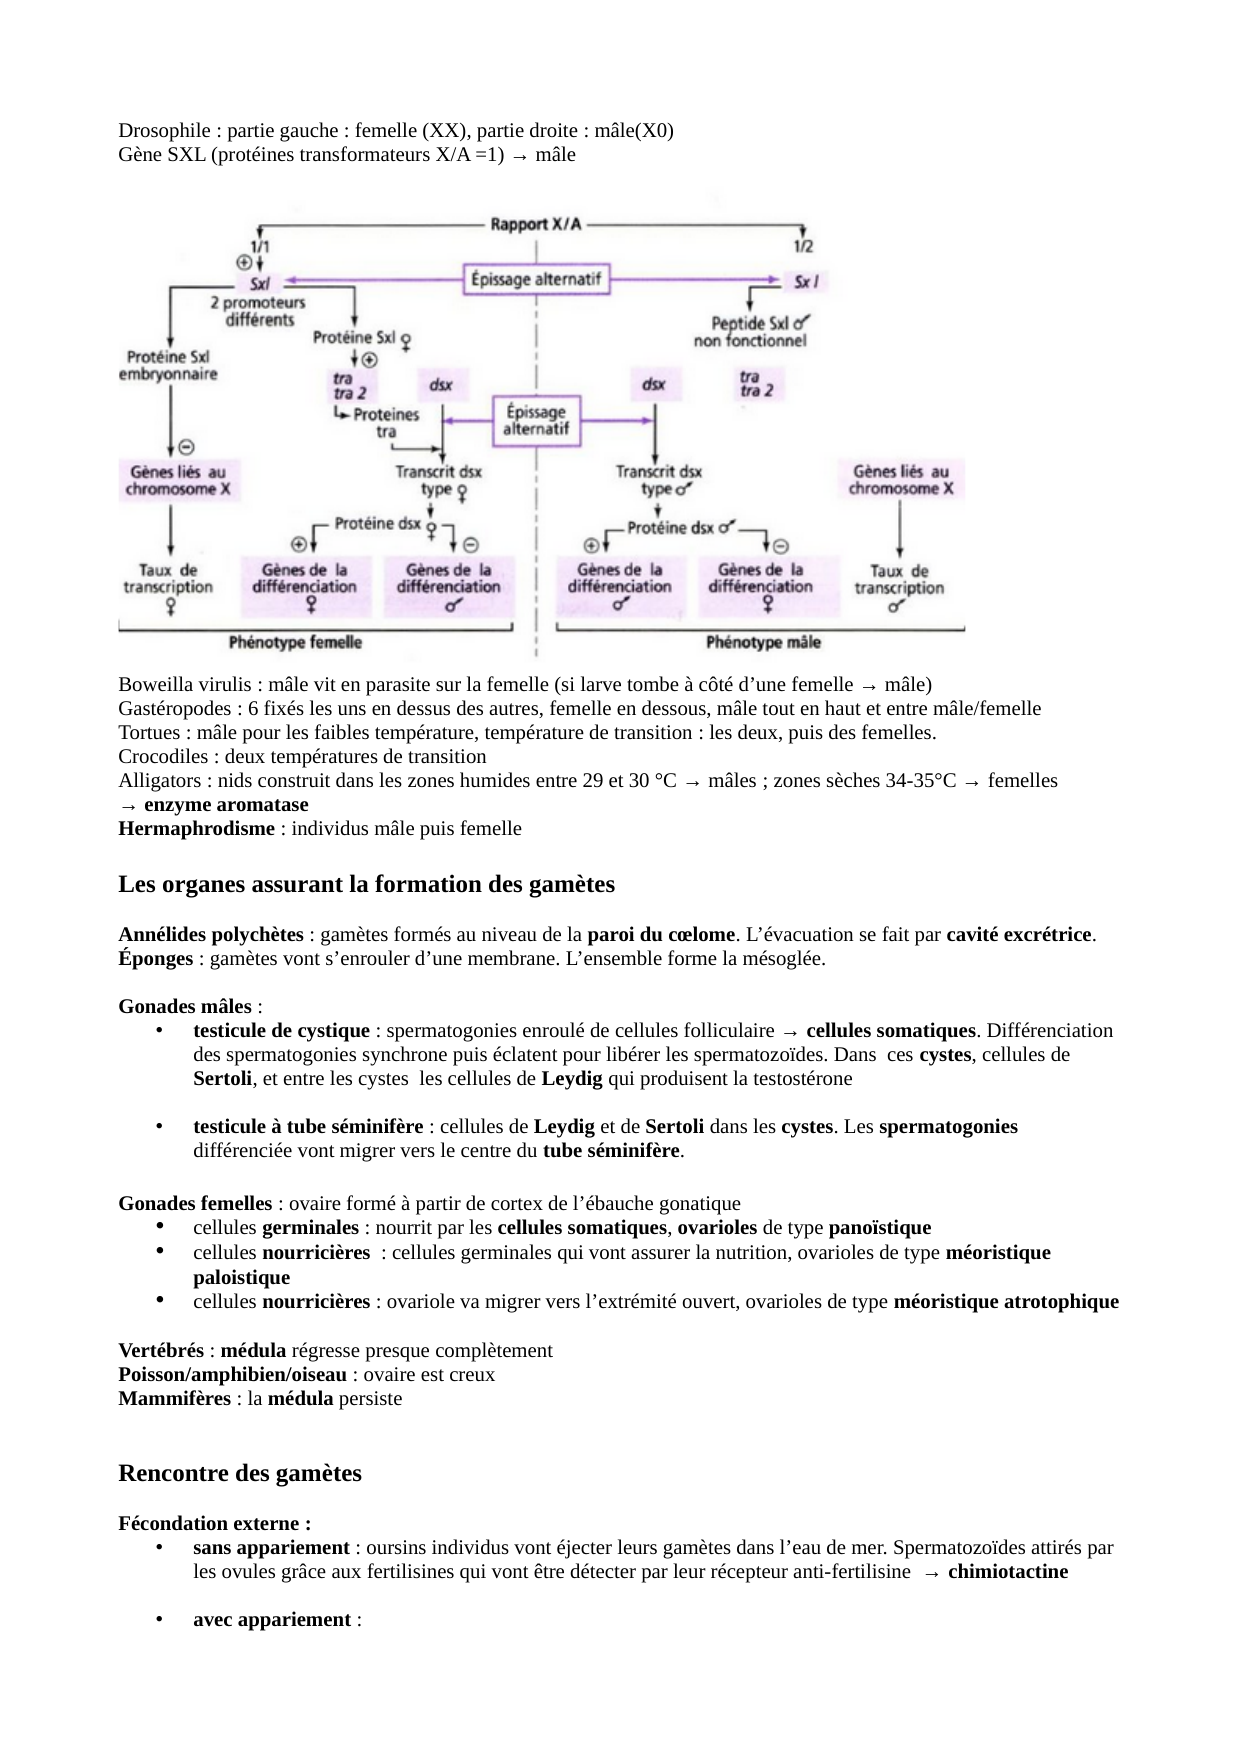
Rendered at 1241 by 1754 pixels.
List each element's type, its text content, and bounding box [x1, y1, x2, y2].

list cellules nourricières : ovariole va migrer vers l’extrémité ouvert, ovarioles de type méoristique atrotophique [156, 1289, 1122, 1314]
text Gonades femelles : ovaire formé à partir de cortex de l’ébauche gonatique [118, 1191, 1122, 1215]
list avec appariement : [156, 1607, 1122, 1631]
text Tortues : mâle pour les faibles température, température de transition : les deux, puis des femelles. [118, 720, 1122, 744]
text Vertébrés : médula régresse presque complètement [118, 1338, 1122, 1362]
text Poisson/amphibien/oiseau : ovaire est creux [118, 1362, 1122, 1386]
text → enzyme aromatase [118, 792, 1122, 816]
text Crocodiles : deux températures de transition [118, 744, 1122, 768]
text Annélides polychètes : gamètes formés au niveau de la paroi du cœlome. L’évacuation se fait par cavité excrétrice. [118, 922, 1122, 946]
list testicule de cystique : spermatogonies enroulé de cellules folliculaire → cellules somatiques. Différenciation des spermatogonies synchrone puis éclatent pour libérer les spermatozoïdes. Dans ces cystes, cellules de Sertoli, et entre les cystes les cellules de Leydig qui produisent la testostérone [156, 1018, 1122, 1090]
text Gonades mâles : [118, 994, 1122, 1018]
text Fécondation externe : [118, 1511, 1122, 1535]
text Alligators : nids construit dans les zones humides entre 29 et 30 °C → mâles ; zones sèches 34-35°C → femelles [118, 768, 1122, 792]
list testicule à tube séminifère : cellules de Leydig et de Sertoli dans les cystes. Les spermatogonies différenciée vont migrer vers le centre du tube séminifère. [156, 1114, 1122, 1162]
text Hermaphrodisme : individus mâle puis femelle [118, 816, 1122, 840]
text Mammifères : la médula persiste [118, 1386, 1122, 1410]
text Les organes assurant la formation des gamètes [118, 869, 1122, 897]
text Gastéropodes : 6 fixés les uns en dessus des autres, femelle en dessous, mâle tout en haut et entre mâle/femelle [118, 696, 1122, 720]
text Gène SXL (protéines transformateurs X/A =1) → mâle [118, 142, 1122, 166]
text Éponges : gamètes vont s’enrouler d’une membrane. L’ensemble forme la mésoglée. [118, 946, 1122, 970]
text Rencontre des gamètes [118, 1458, 1122, 1487]
text Boweilla virulis : mâle vit en parasite sur la femelle (si larve tombe à côté d’une femelle → mâle) [118, 672, 1122, 696]
list cellules nourricières : cellules germinales qui vont assurer la nutrition, ovarioles de type méoristique paloistique [156, 1240, 1122, 1289]
list sans appariement : oursins individus vont éjecter leurs gamètes dans l’eau de mer. Spermatozoïdes attirés par les ovules grâce aux fertilisines qui vont être détecter par leur récepteur anti-fertilisine → chimiotactine [156, 1535, 1122, 1583]
picture [118, 176, 966, 663]
text Drosophile : partie gauche : femelle (XX), partie droite : mâle(X0) [118, 118, 1122, 142]
list cellules germinales : nourrit par les cellules somatiques, ovarioles de type panoïstique [156, 1215, 1122, 1240]
